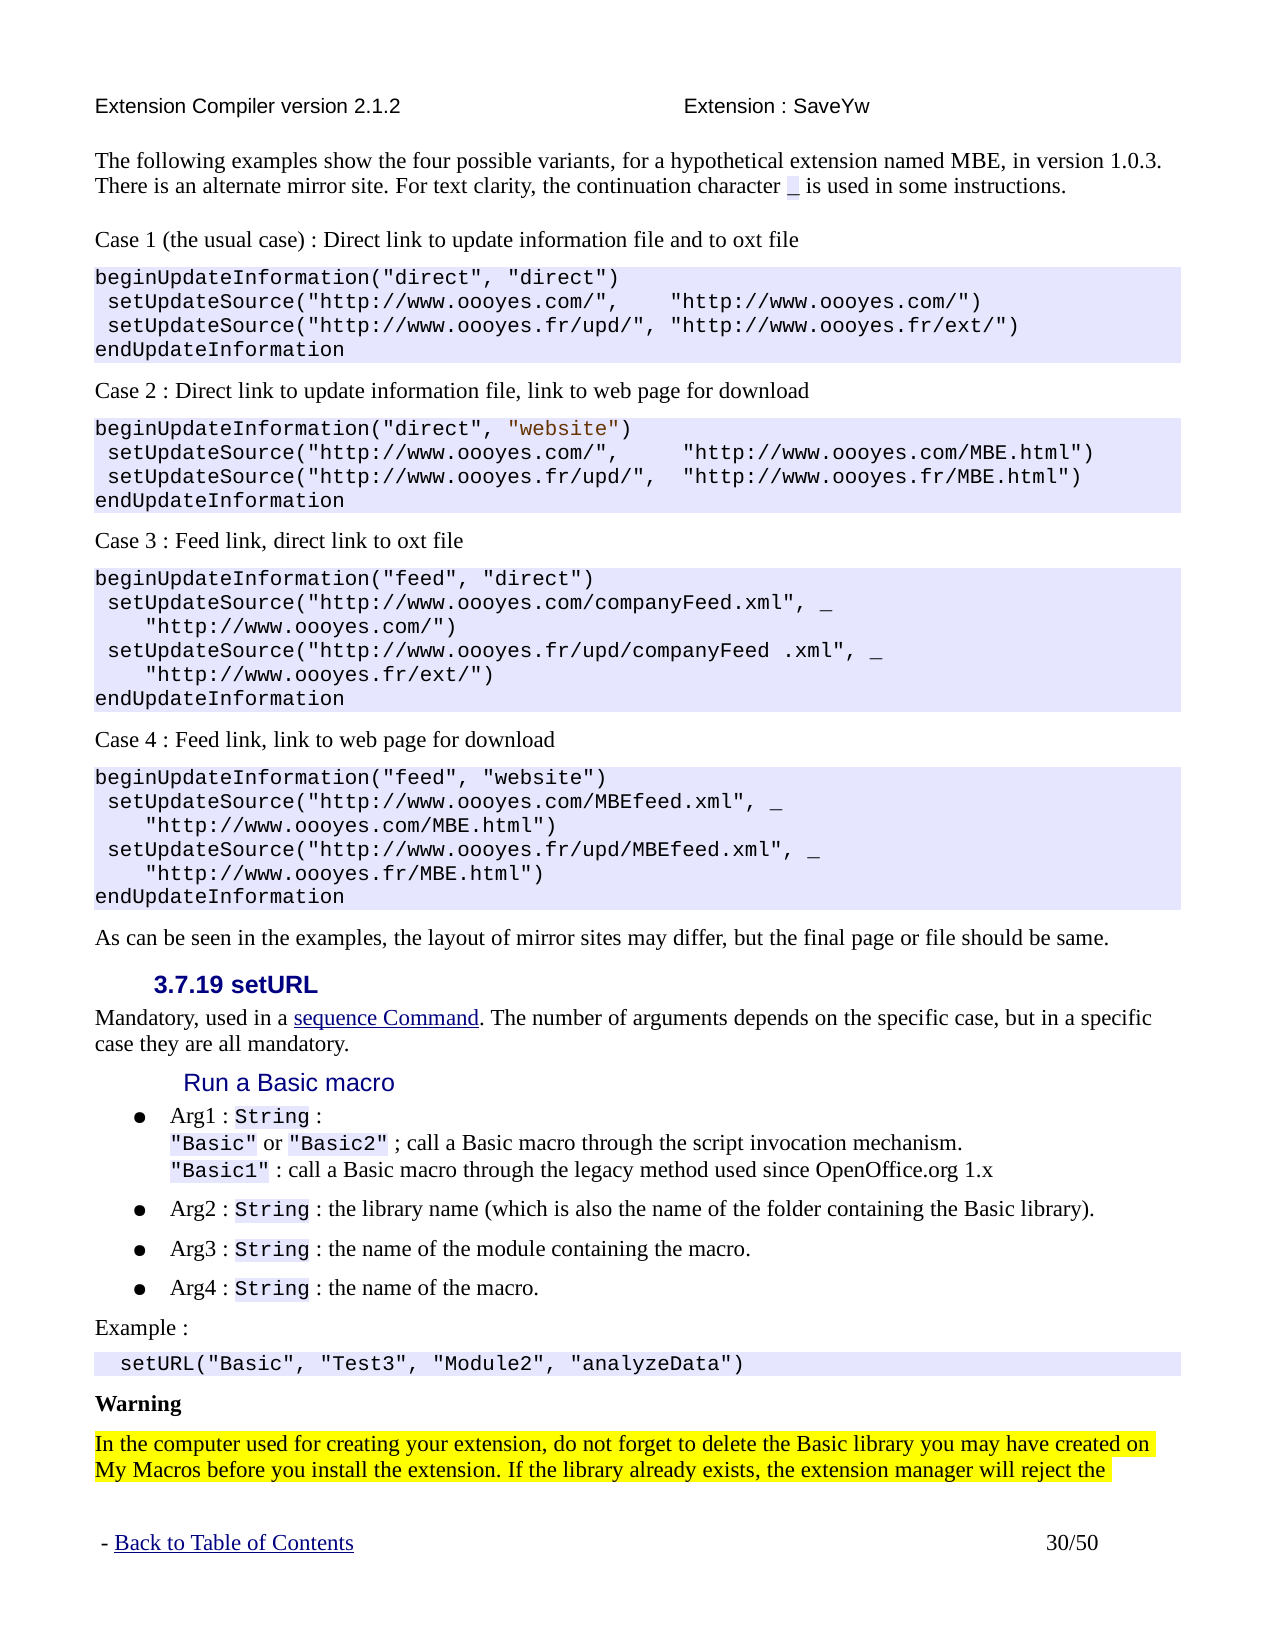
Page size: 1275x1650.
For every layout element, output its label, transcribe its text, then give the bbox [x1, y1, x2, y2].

text Case 1 (the usual case) : Direct link to update information file and to oxt file [94, 227, 1181, 253]
text setUpdateSource("http://www.oooyes.fr/upd/", "http://www.oooyes.fr/MBE.html") [94, 466, 1181, 489]
text "http://www.oooyes.fr/MBE.html") [94, 862, 1181, 886]
text Warning [94, 1391, 1181, 1416]
text setUpdateSource("http://www.oooyes.com/", "http://www.oooyes.com/MBE.html") [94, 442, 1181, 466]
text "http://www.oooyes.com/MBE.html") [94, 814, 1181, 838]
text setUpdateSource("http://www.oooyes.fr/upd/MBEfeed.xml", _ [94, 838, 1181, 862]
text beginUpdateInformation("direct", "direct") [94, 267, 1181, 291]
text The following examples show the four possible variants, for a hypothetical extension named MBE, in version 1.0.3. There is an alternate mirror site. For text clarity, the continuation character _ is used in some instructions. [94, 147, 1181, 200]
text endUpdateInformation [94, 886, 1181, 910]
text Case 2 : Direct link to update information file, link to web page for download [94, 378, 1181, 403]
text Mandatory, used in a sequence Command. The number of arguments depends on the specific case, but in a specific case they are all mandatory. [94, 1005, 1181, 1056]
text "http://www.oooyes.fr/ext/") [94, 664, 1181, 688]
text beginUpdateInformation("feed", "direct") [94, 568, 1181, 592]
text Example : [94, 1314, 1181, 1340]
list Arg3 : String : the name of the module containing the macro. [132, 1235, 1181, 1262]
text Case 3 : Feed link, direct link to oxt file [94, 528, 1181, 554]
text setUpdateSource("http://www.oooyes.com/companyFeed.xml", _ [94, 592, 1181, 616]
list Arg2 : String : the library name (which is also the name of the folder containing the Basic library). [132, 1196, 1181, 1223]
list Arg4 : String : the name of the macro. [132, 1275, 1181, 1302]
text setUpdateSource("http://www.oooyes.fr/upd/", "http://www.oooyes.fr/ext/") [94, 315, 1181, 339]
text setUpdateSource("http://www.oooyes.fr/upd/companyFeed .xml", _ [94, 640, 1181, 664]
text setUpdateSource("http://www.oooyes.com/", "http://www.oooyes.com/") [94, 291, 1181, 315]
text In the computer used for creating your extension, do not forget to delete the Basic library you may have created on My Macros before you install the extension. If the library already exists, the extension manager will reject the [94, 1431, 1181, 1482]
subtitle setURL [153, 971, 1181, 999]
text beginUpdateInformation("direct", "website") [94, 418, 507, 442]
text beginUpdateInformation("direct", "website") [619, 418, 1181, 442]
text setURL("Basic", "Test3", "Module2", "analyzeData") [94, 1352, 1181, 1376]
text Case 4 : Feed link, link to web page for download [94, 727, 1181, 752]
text As can be seen in the examples, the layout of mirror sites may differ, but the final page or file should be same. [94, 925, 1181, 951]
text setUpdateSource("http://www.oooyes.com/MBEfeed.xml", _ [94, 791, 1181, 814]
text beginUpdateInformation("feed", "website") [94, 767, 1181, 791]
subtitle Run a Basic macro [183, 1068, 1181, 1097]
text endUpdateInformation [94, 489, 1181, 513]
text "http://www.oooyes.com/") [94, 616, 1181, 640]
text endUpdateInformation [94, 688, 1181, 712]
list Arg1 : String : "Basic" or "Basic2" ; call a Basic macro through the script invocation mechanism. "Basic1" : call a Basic macro through the legacy method used since OpenOffice.org 1.x [132, 1102, 1181, 1183]
text endUpdateInformation [94, 339, 1181, 363]
